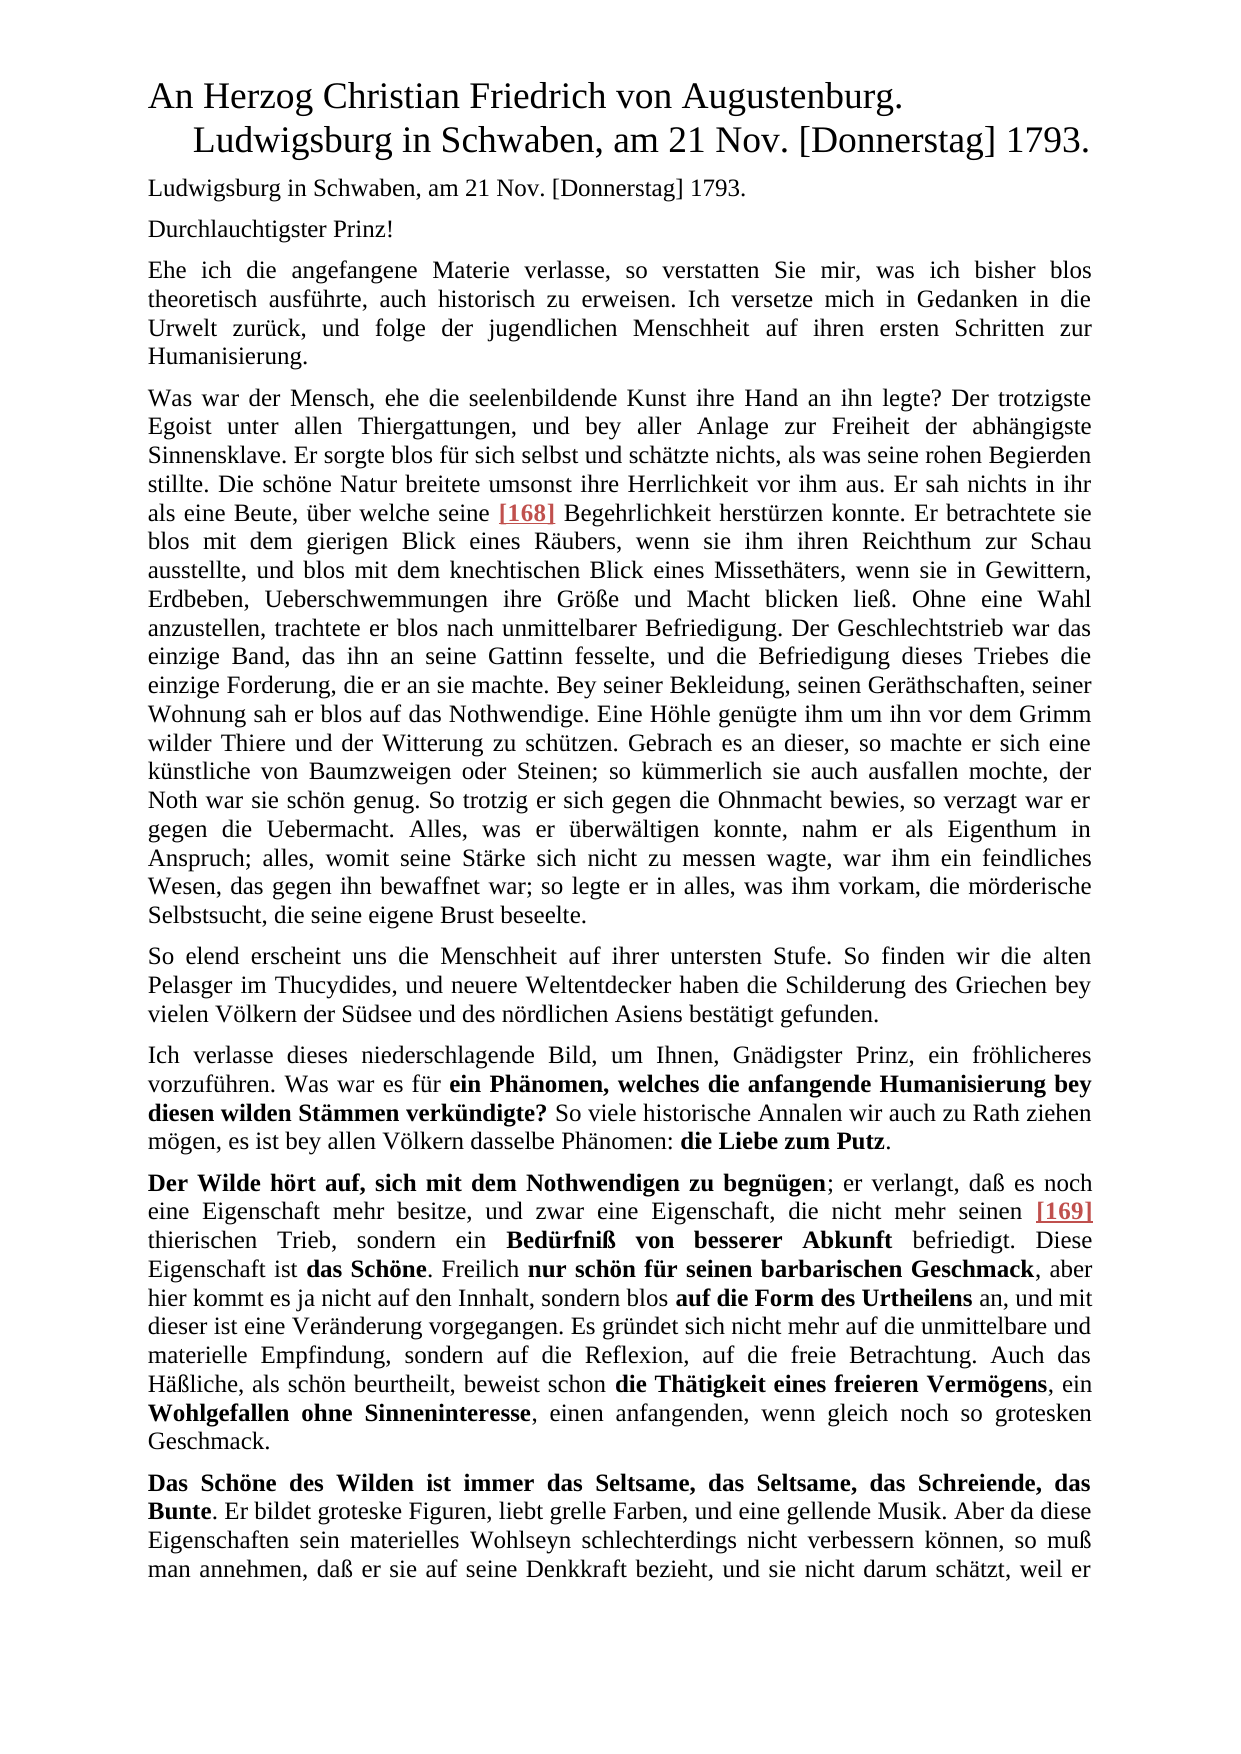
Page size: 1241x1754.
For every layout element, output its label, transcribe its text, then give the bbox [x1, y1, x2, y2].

subtitle An Herzog Christian Friedrich von Augustenburg. Ludwigsburg in Schwaben, am 21 Nov. [Donnerstag] 1793. [148, 74, 1092, 160]
text Ludwigsburg in Schwaben, am 21 Nov. [Donnerstag] 1793. [148, 173, 1092, 201]
text Das Schöne des Wilden ist immer das Seltsame, das Seltsame, das Schreiende, das Bunte. Er bildet groteske Figuren, liebt grelle Farben, und eine gellende Musik. Aber da diese Eigenschaften sein materielles Wohlseyn schlechterdings nicht verbessern können, so muß man annehmen, daß er sie auf seine Denkkraft bezieht, und sie nicht darum schätzt, weil er [148, 1468, 1092, 1583]
text Durchlauchtigster Prinz! [148, 214, 1092, 243]
text Was war der Mensch, ehe die seelenbildende Kunst ihre Hand an ihn legte? Der trotzigste Egoist unter allen Thiergattungen, und bey aller Anlage zur Freiheit der abhängigste Sinnensklave. Er sorgte blos für sich selbst und schätzte nichts, als was seine rohen Begierden stillte. Die schöne Natur breitete umsonst ihre Herrlichkeit vor ihm aus. Er sah nichts in ihr als eine Beute, über welche seine [168] Begehrlichkeit herstürzen konnte. Er betrachtete sie blos mit dem gierigen Blick eines Räubers, wenn sie ihm ihren Reichthum zur Schau ausstellte, und blos mit dem knechtischen Blick eines Missethäters, wenn sie in Gewittern, Erdbeben, Ueberschwemmungen ihre Größe und Macht blicken ließ. Ohne eine Wahl anzustellen, trachtete er blos nach unmittelbarer Befriedigung. Der Geschlechtstrieb war das einzige Band, das ihn an seine Gattinn fesselte, und die Befriedigung dieses Triebes die einzige Forderung, die er an sie machte. Bey seiner Bekleidung, seinen Geräthschaften, seiner Wohnung sah er blos auf das Nothwendige. Eine Höhle genügte ihm um ihn vor dem Grimm wilder Thiere und der Witterung zu schützen. Gebrach es an dieser, so machte er sich eine künstliche von Baumzweigen oder Steinen; so kümmerlich sie auch ausfallen mochte, der Noth war sie schön genug. So trotzig er sich gegen die Ohnmacht bewies, so verzagt war er gegen die Uebermacht. Alles, was er überwältigen konnte, nahm er als Eigenthum in Anspruch; alles, womit seine Stärke sich nicht zu messen wagte, war ihm ein feindliches Wesen, das gegen ihn bewaffnet war; so legte er in alles, was ihm vorkam, die mörderische Selbstsucht, die seine eigene Brust beseelte. [148, 383, 1092, 929]
text So elend erscheint uns die Menschheit auf ihrer untersten Stufe. So finden wir die alten Pelasger im Thucydides, und neuere Weltentdecker haben die Schilderung des Griechen bey vielen Völkern der Südsee und des nördlichen Asiens bestätigt gefunden. [148, 941, 1092, 1028]
text Ich verlasse dieses niederschlagende Bild, um Ihnen, Gnädigster Prinz, ein fröhlicheres vorzuführen. Was war es für ein Phänomen, welches die anfangende Humanisierung bey diesen wilden Stämmen verkündigte? So viele historische Annalen wir auch zu Rath ziehen mögen, es ist bey allen Völkern dasselbe Phänomen: die Liebe zum Putz. [148, 1040, 1092, 1155]
text Der Wilde hört auf, sich mit dem Nothwendigen zu begnügen; er verlangt, daß es noch eine Eigenschaft mehr besitze, und zwar eine Eigenschaft, die nicht mehr seinen [169] thierischen Trieb, sondern ein Bedürfniß von besserer Abkunft befriedigt. Diese Eigenschaft ist das Schöne. Freilich nur schön für seinen barbarischen Geschmack, aber hier kommt es ja nicht auf den Innhalt, sondern blos auf die Form des Urtheilens an, und mit dieser ist eine Veränderung vorgegangen. Es gründet sich nicht mehr auf die unmittelbare und materielle Empfindung, sondern auf die Reflexion, auf die freie Betrachtung. Auch das Häßliche, als schön beurtheilt, beweist schon die Thätigkeit eines freieren Vermögens, ein Wohlgefallen ohne Sinneninteresse, einen anfangenden, wenn gleich noch so grotesken Geschmack. [148, 1168, 1092, 1455]
text Ehe ich die angefangene Materie verlasse, so verstatten Sie mir, was ich bisher blos theoretisch ausführte, auch historisch zu erweisen. Ich versetze mich in Gedanken in die Urwelt zurück, und folge der jugendlichen Menschheit auf ihren ersten Schritten zur Humanisierung. [148, 255, 1092, 370]
